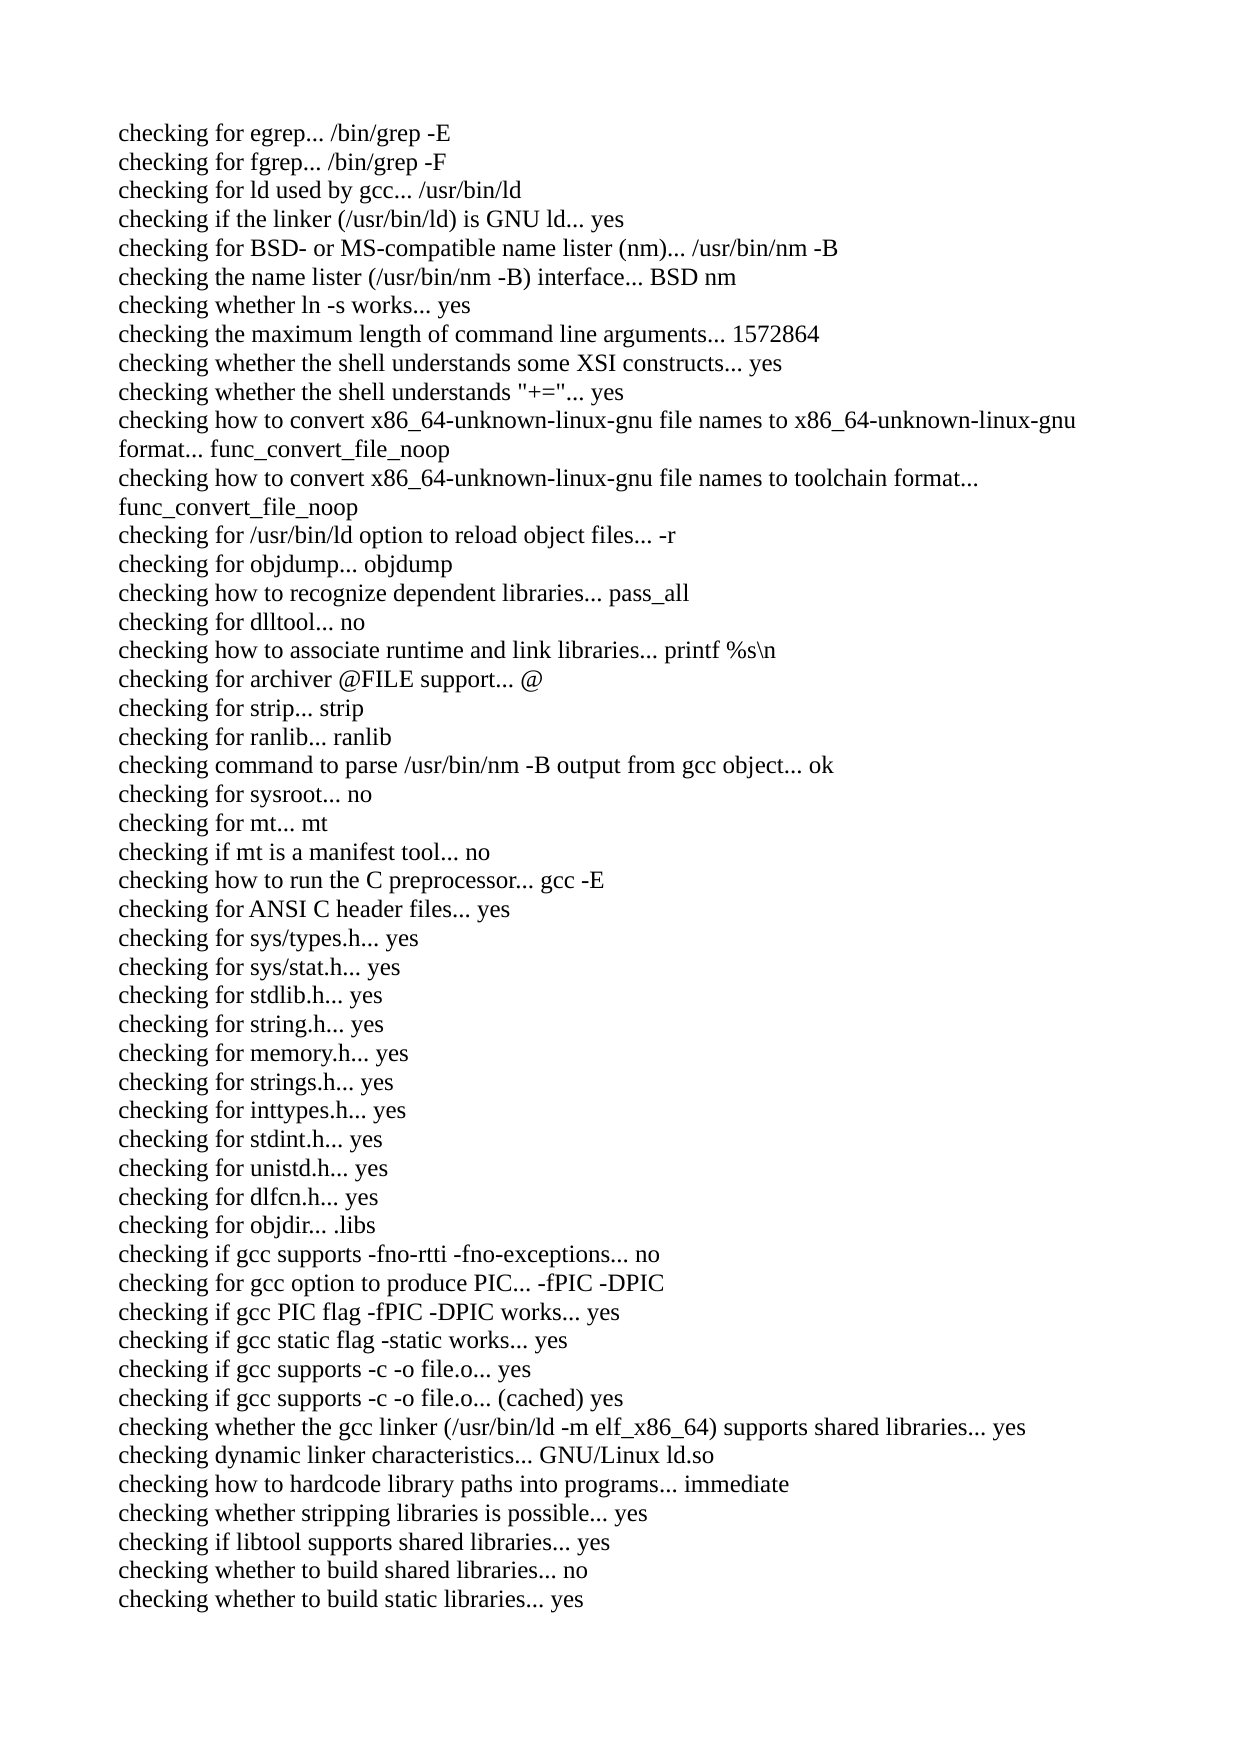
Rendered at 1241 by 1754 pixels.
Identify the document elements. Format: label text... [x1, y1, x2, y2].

text checking whether ln -s works... yes [118, 291, 1122, 319]
text checking for dlltool... no [118, 607, 1122, 636]
text checking whether the shell understands "+="... yes [118, 377, 1122, 406]
text checking for unistd.h... yes [118, 1153, 1122, 1182]
text checking if libtool supports shared libraries... yes [118, 1527, 1122, 1556]
text checking for ld used by gcc... /usr/bin/ld [118, 176, 1122, 204]
text checking whether to build static libraries... yes [118, 1584, 1122, 1613]
text checking for objdir... .libs [118, 1211, 1122, 1239]
text checking if gcc supports -c -o file.o... (cached) yes [118, 1383, 1122, 1412]
text checking how to convert x86_64-unknown-linux-gnu file names to toolchain format... func_convert_file_noop [118, 463, 1122, 521]
text checking the name lister (/usr/bin/nm -B) interface... BSD nm [118, 262, 1122, 291]
text checking how to run the C preprocessor... gcc -E [118, 866, 1122, 894]
text checking for memory.h... yes [118, 1038, 1122, 1067]
text checking if mt is a manifest tool... no [118, 837, 1122, 866]
text checking for string.h... yes [118, 1009, 1122, 1038]
text checking the maximum length of command line arguments... 1572864 [118, 319, 1122, 348]
text checking whether the shell understands some XSI constructs... yes [118, 348, 1122, 377]
text checking for BSD- or MS-compatible name lister (nm)... /usr/bin/nm -B [118, 233, 1122, 262]
text checking for sysroot... no [118, 779, 1122, 808]
text checking for strings.h... yes [118, 1067, 1122, 1096]
text checking how to associate runtime and link libraries... printf %s\n [118, 636, 1122, 664]
text checking whether to build shared libraries... no [118, 1556, 1122, 1584]
text checking for ranlib... ranlib [118, 722, 1122, 751]
text checking if the linker (/usr/bin/ld) is GNU ld... yes [118, 204, 1122, 233]
text checking for mt... mt [118, 808, 1122, 837]
text checking for ANSI C header files... yes [118, 894, 1122, 923]
text checking if gcc supports -fno-rtti -fno-exceptions... no [118, 1239, 1122, 1268]
text checking for stdlib.h... yes [118, 981, 1122, 1009]
text checking if gcc static flag -static works... yes [118, 1326, 1122, 1354]
text checking if gcc PIC flag -fPIC -DPIC works... yes [118, 1297, 1122, 1326]
text checking dynamic linker characteristics... GNU/Linux ld.so [118, 1441, 1122, 1469]
text checking command to parse /usr/bin/nm -B output from gcc object... ok [118, 751, 1122, 779]
text checking for objdump... objdump [118, 549, 1122, 578]
text checking for gcc option to produce PIC... -fPIC -DPIC [118, 1268, 1122, 1297]
text checking for inttypes.h... yes [118, 1096, 1122, 1124]
text checking for dlfcn.h... yes [118, 1182, 1122, 1211]
text checking for stdint.h... yes [118, 1124, 1122, 1153]
text checking for egrep... /bin/grep -E [118, 118, 1122, 147]
text checking whether the gcc linker (/usr/bin/ld -m elf_x86_64) supports shared libraries... yes [118, 1412, 1122, 1441]
text checking for strip... strip [118, 693, 1122, 722]
text checking whether stripping libraries is possible... yes [118, 1498, 1122, 1527]
text checking for fgrep... /bin/grep -F [118, 147, 1122, 176]
text checking for archiver @FILE support... @ [118, 664, 1122, 693]
text checking for sys/types.h... yes [118, 923, 1122, 952]
text checking how to convert x86_64-unknown-linux-gnu file names to x86_64-unknown-linux-gnu format... func_convert_file_noop [118, 406, 1122, 463]
text checking if gcc supports -c -o file.o... yes [118, 1354, 1122, 1383]
text checking how to recognize dependent libraries... pass_all [118, 578, 1122, 607]
text checking for /usr/bin/ld option to reload object files... -r [118, 521, 1122, 549]
text checking how to hardcode library paths into programs... immediate [118, 1469, 1122, 1498]
text checking for sys/stat.h... yes [118, 952, 1122, 981]
